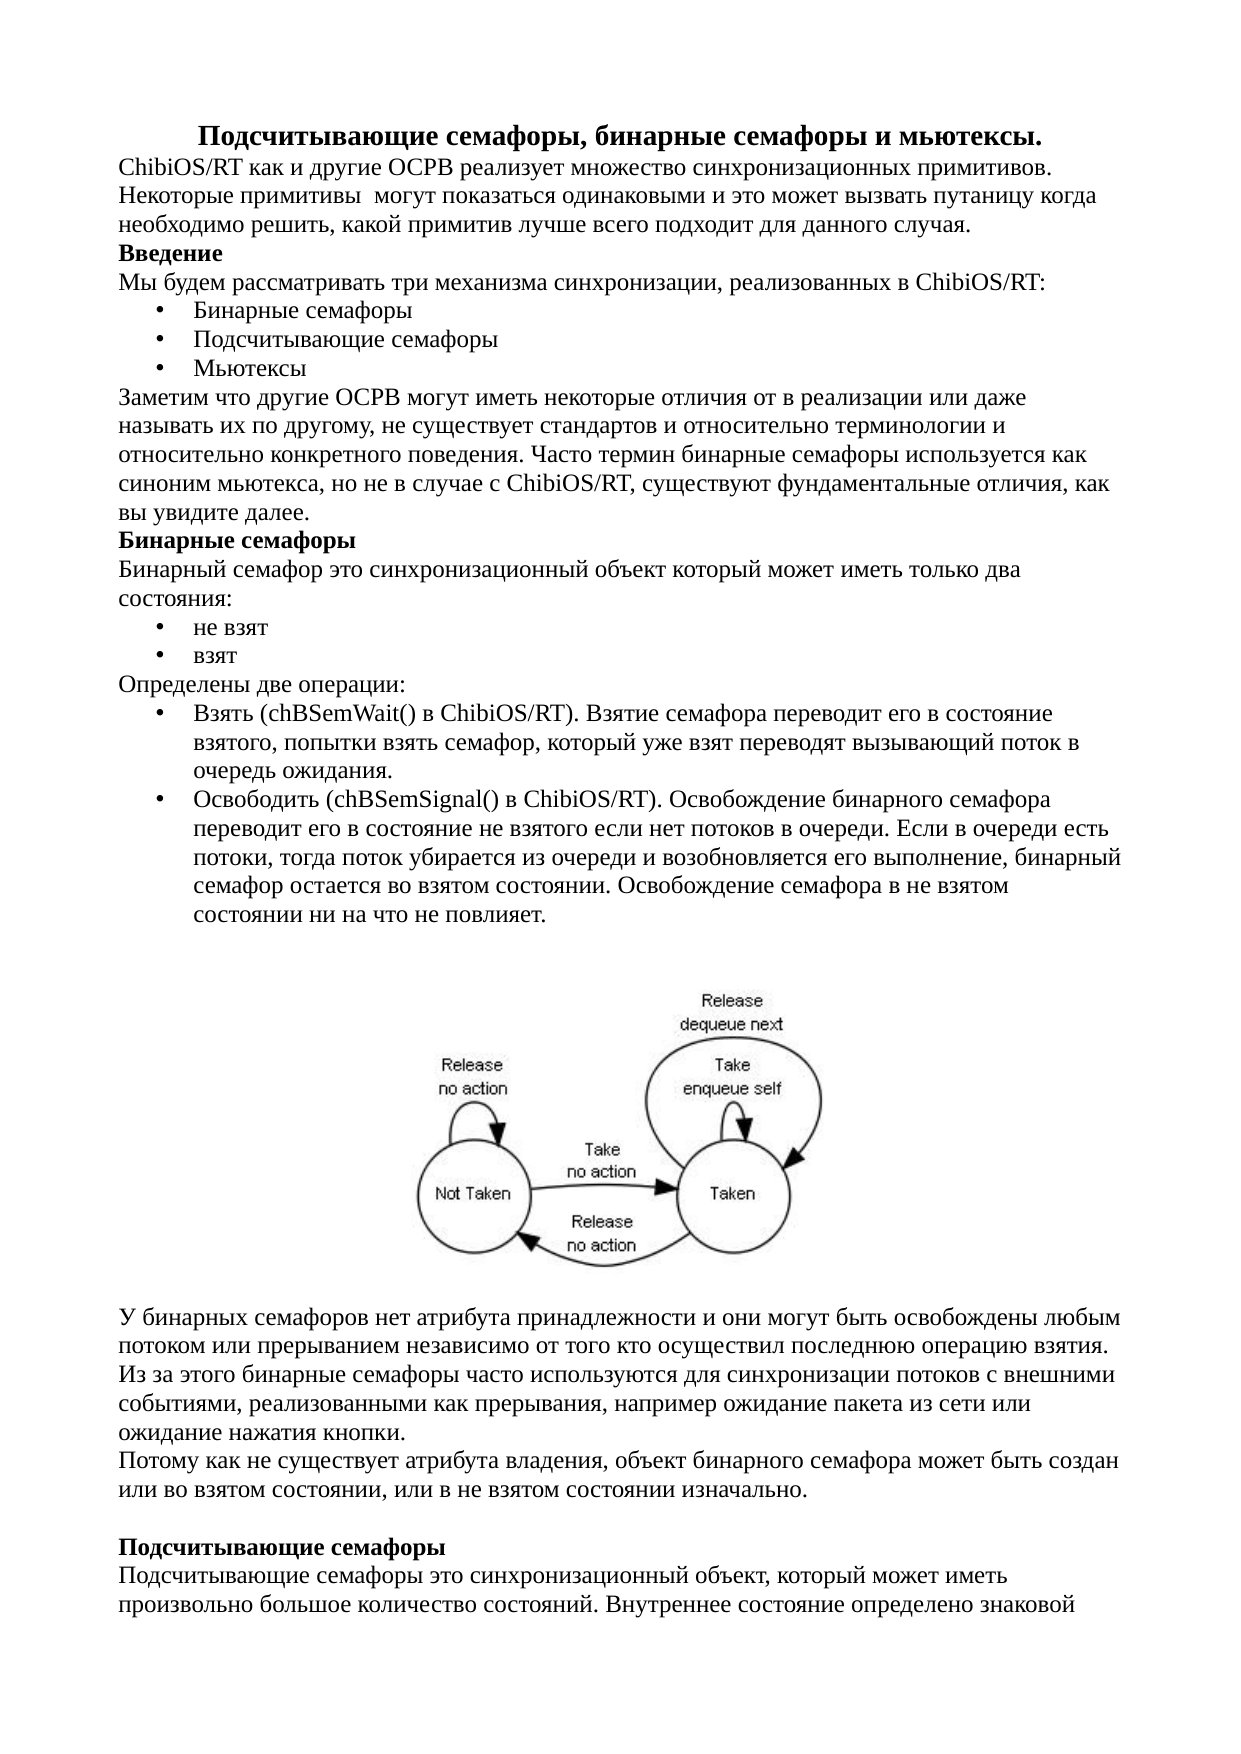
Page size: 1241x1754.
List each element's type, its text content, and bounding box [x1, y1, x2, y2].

text Мы будем рассматривать три механизма синхронизации, реализованных в ChibiOS/RT: [118, 267, 1122, 295]
text Бинарные семафоры [118, 525, 1122, 554]
list взят [156, 640, 1122, 669]
text Подсчитывающие семафоры, бинарные семафоры и мьютексы. [118, 118, 1122, 152]
text Подсчитывающие семафоры [118, 1532, 1122, 1560]
list Взять (chBSemWait() в ChibiOS/RT). Взятие семафора переводит его в состояние взятого, попытки взять семафор, который уже взят переводят вызывающий поток в очередь ожидания. [156, 698, 1122, 784]
picture [410, 927, 830, 1275]
list Мьютексы [156, 353, 1122, 382]
list Подсчитывающие семафоры [156, 324, 1122, 353]
list Освободить (chBSemSignal() в ChibiOS/RT). Освобождение бинарного семафора переводит его в состояние не взятого если нет потоков в очереди. Если в очереди есть потоки, тогда поток убирается из очереди и возобновляется его выполнение, бинарный семафор остается во взятом состоянии. Освобождение семафора в не взятом состоянии ни на что не повлияет. [156, 784, 1122, 928]
text ChibiOS/RT как и другие ОСРВ реализует множество синхронизационных примитивов. Некоторые примитивы могут показаться одинаковыми и это может вызвать путаницу когда необходимо решить, какой примитив лучше всего подходит для данного случая. [118, 152, 1122, 238]
list Бинарные семафоры [156, 295, 1122, 324]
text У бинарных семафоров нет атрибута принадлежности и они могут быть освобождены любым потоком или прерыванием независимо от того кто осуществил последнюю операцию взятия. Из за этого бинарные семафоры часто используются для синхронизации потоков с внешними событиями, реализованными как прерывания, например ожидание пакета из сети или ожидание нажатия кнопки. [118, 1302, 1122, 1445]
text Бинарный семафор это синхронизационный объект который может иметь только два состояния: [118, 554, 1122, 612]
text Подсчитывающие семафоры это синхронизационный объект, который может иметь произвольно большое количество состояний. Внутреннее состояние определено знаковой [118, 1560, 1122, 1618]
list не взят [156, 612, 1122, 640]
text Потому как не существует атрибута владения, объект бинарного семафора может быть создан или во взятом состоянии, или в не взятом состоянии изначально. [118, 1445, 1122, 1503]
text Определены две операции: [118, 669, 1122, 698]
text Введение [118, 238, 1122, 267]
text Заметим что другие ОСРВ могут иметь некоторые отличия от в реализации или даже называть их по другому, не существует стандартов и относительно терминологии и относительно конкретного поведения. Часто термин бинарные семафоры используется как синоним мьютекса, но не в случае с ChibiOS/RT, существуют фундаментальные отличия, как вы увидите далее. [118, 382, 1122, 525]
